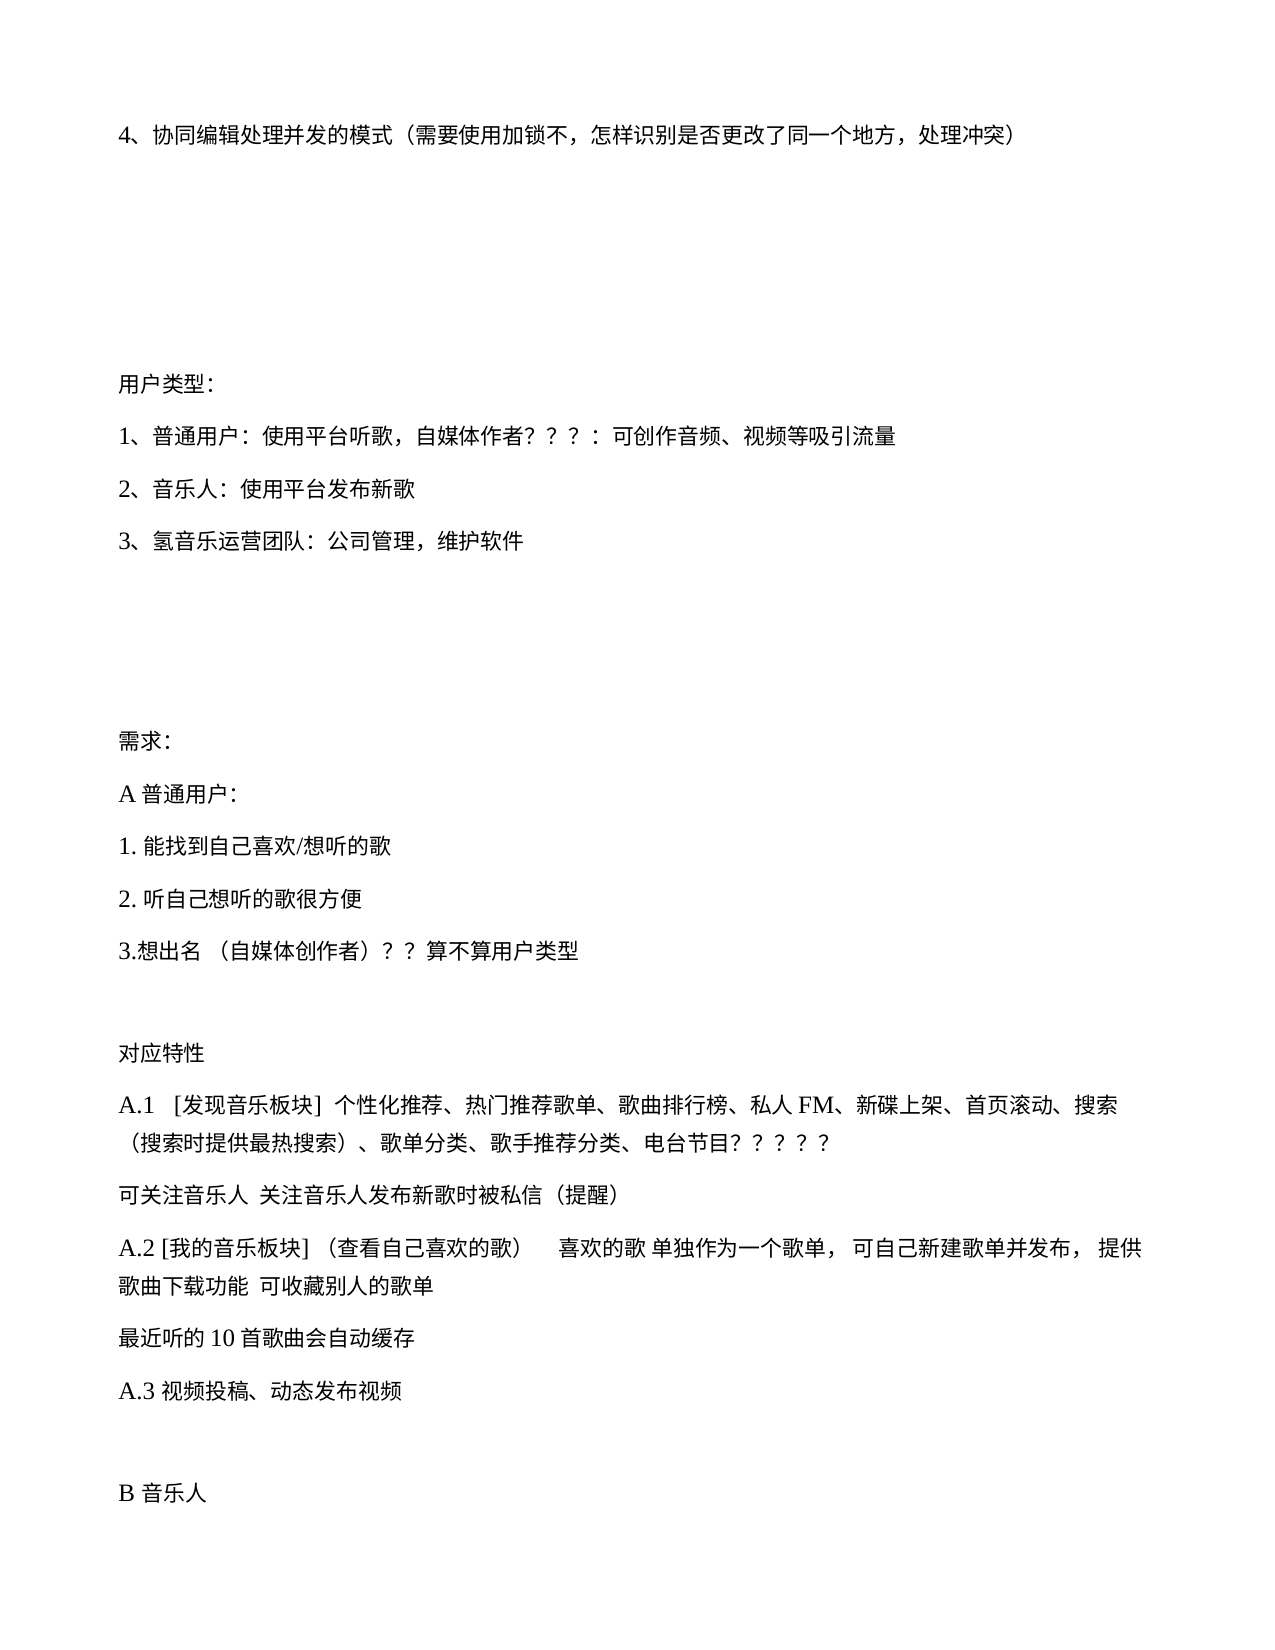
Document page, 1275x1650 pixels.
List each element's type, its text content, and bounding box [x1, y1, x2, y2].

text 3、氢音乐运营团队：公司管理，维护软件 [118, 524, 1157, 556]
text 2、音乐人：使用平台发布新歌 [118, 472, 1157, 503]
text 需求： [118, 724, 1157, 756]
text 对应特性 [118, 1036, 1157, 1067]
text 可关注音乐人 关注音乐人发布新歌时被私信（提醒） [118, 1178, 1157, 1210]
text A普通用户： [118, 777, 1157, 808]
text A.2 [我的音乐板块] （查看自己喜欢的歌） 喜欢的歌 单独作为一个歌单， 可自己新建歌单并发布， 提供歌曲下载功能 可收藏别人的歌单 [118, 1231, 1157, 1301]
text 最近听的10首歌曲会自动缓存 [118, 1321, 1157, 1353]
text 1. 能找到自己喜欢/想听的歌 [118, 829, 1157, 861]
text B 音乐人 [118, 1476, 1157, 1507]
text 4、协同编辑处理并发的模式（需要使用加锁不，怎样识别是否更改了同一个地方，处理冲突） [118, 118, 1157, 150]
text A.1 [发现音乐板块] 个性化推荐、热门推荐歌单、歌曲排行榜、私人FM、新碟上架、首页滚动、搜索（搜索时提供最热搜索）、歌单分类、歌手推荐分类、电台节目？？？？？ [118, 1088, 1157, 1158]
text 2. 听自己想听的歌很方便 [118, 882, 1157, 913]
text 1、普通用户：使用平台听歌，自媒体作者？？？：可创作音频、视频等吸引流量 [118, 419, 1157, 451]
text A.3 视频投稿、动态发布视频 [118, 1374, 1157, 1406]
text 3.想出名 （自媒体创作者）？？算不算用户类型 [118, 934, 1157, 966]
text 用户类型： [118, 367, 1157, 398]
